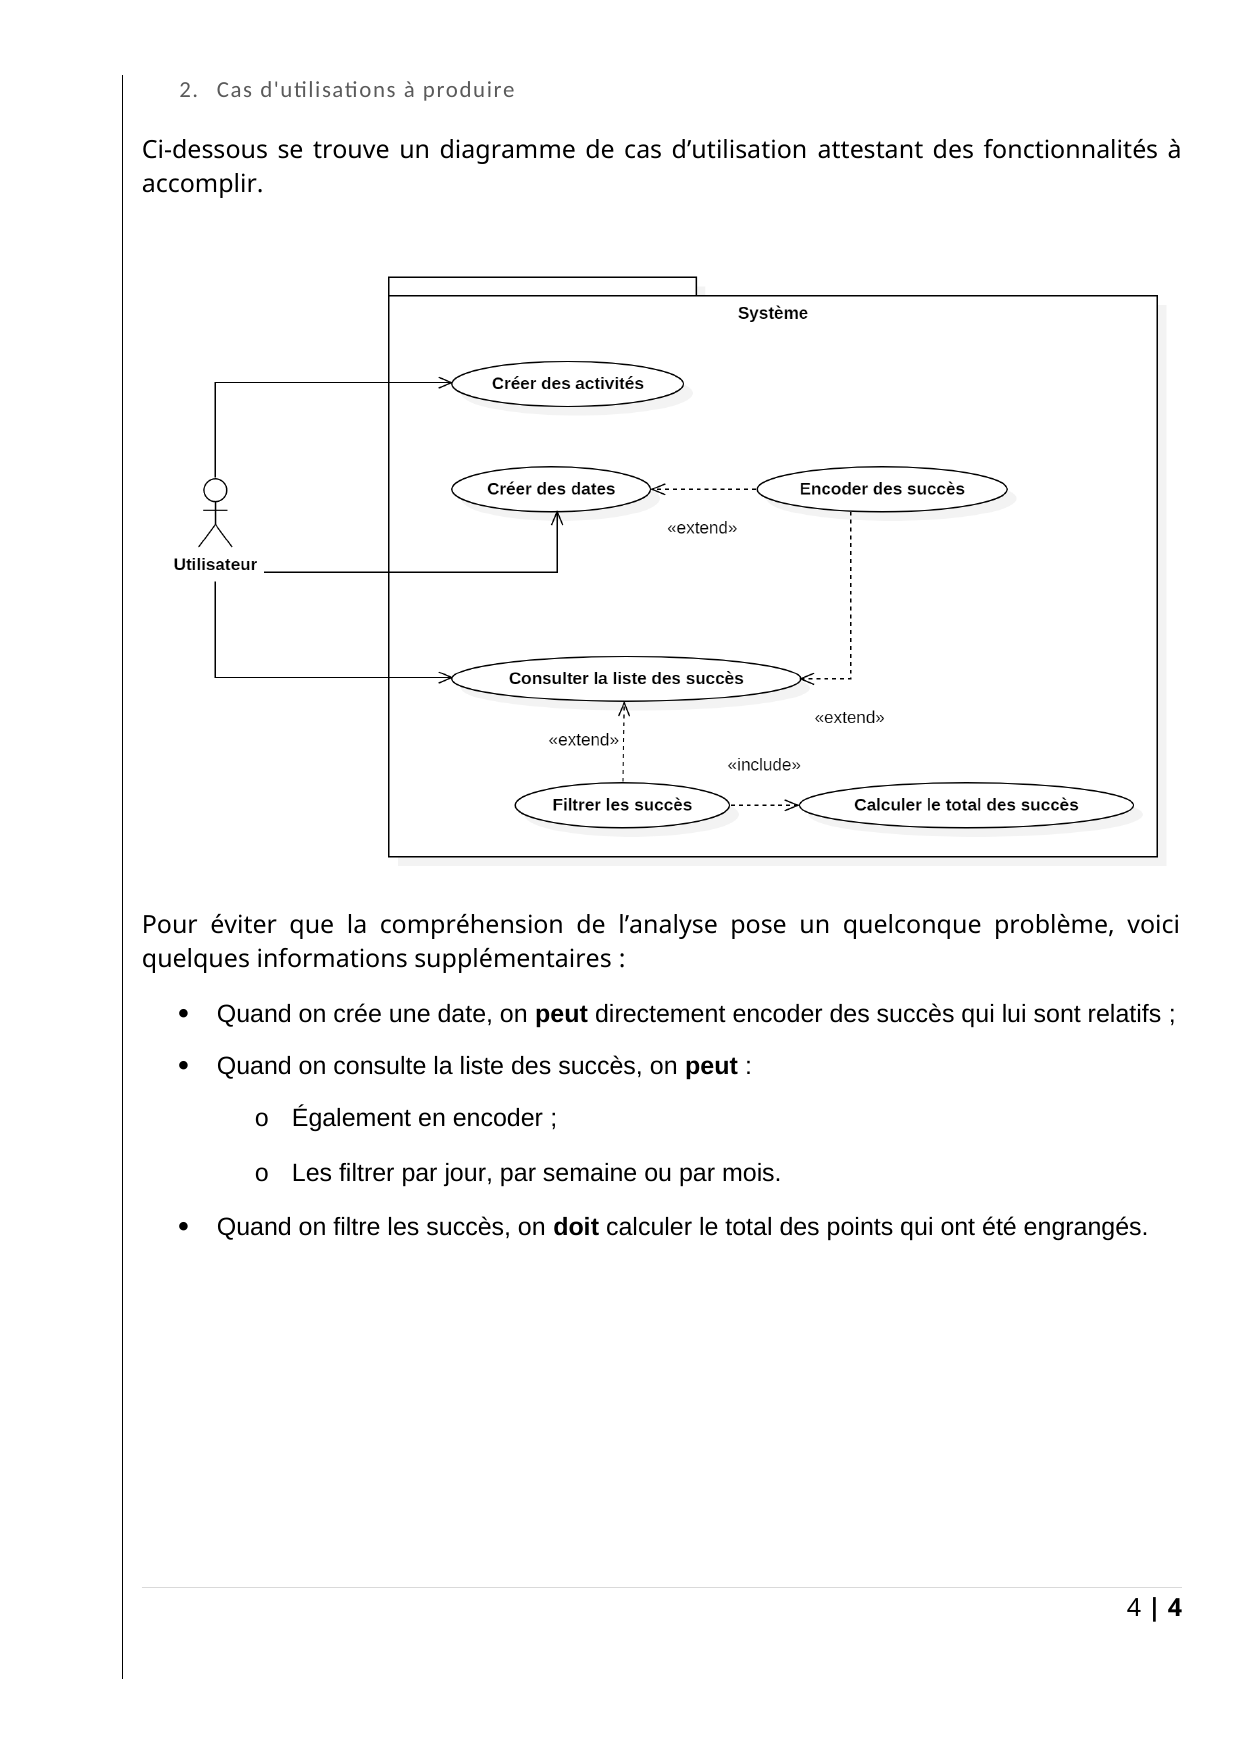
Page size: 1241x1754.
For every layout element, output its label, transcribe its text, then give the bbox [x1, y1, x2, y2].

text Ci-dessous se trouve un diagramme de cas d’utilisation attestant des fonctionnalités à accomplir. [142, 131, 1182, 199]
text Pour éviter que la compréhension de l’analyse pose un quelconque problème, voici quelques informations supplémentaires : [142, 907, 1182, 975]
list Quand on consulte la liste des succès, on peut : [179, 1051, 1182, 1080]
subtitle Cas d'utilisations à produire [179, 75, 1182, 103]
list Quand on crée une date, on peut directement encoder des succès qui lui sont relatifs ; [179, 998, 1182, 1027]
list Quand on filtre les succès, on doit calculer le total des points qui ont été engrangés. [179, 1212, 1182, 1241]
picture [141, 223, 1182, 884]
list Également en encoder ; [254, 1103, 1182, 1134]
list Les filtrer par jour, par semaine ou par mois. [254, 1158, 1182, 1189]
